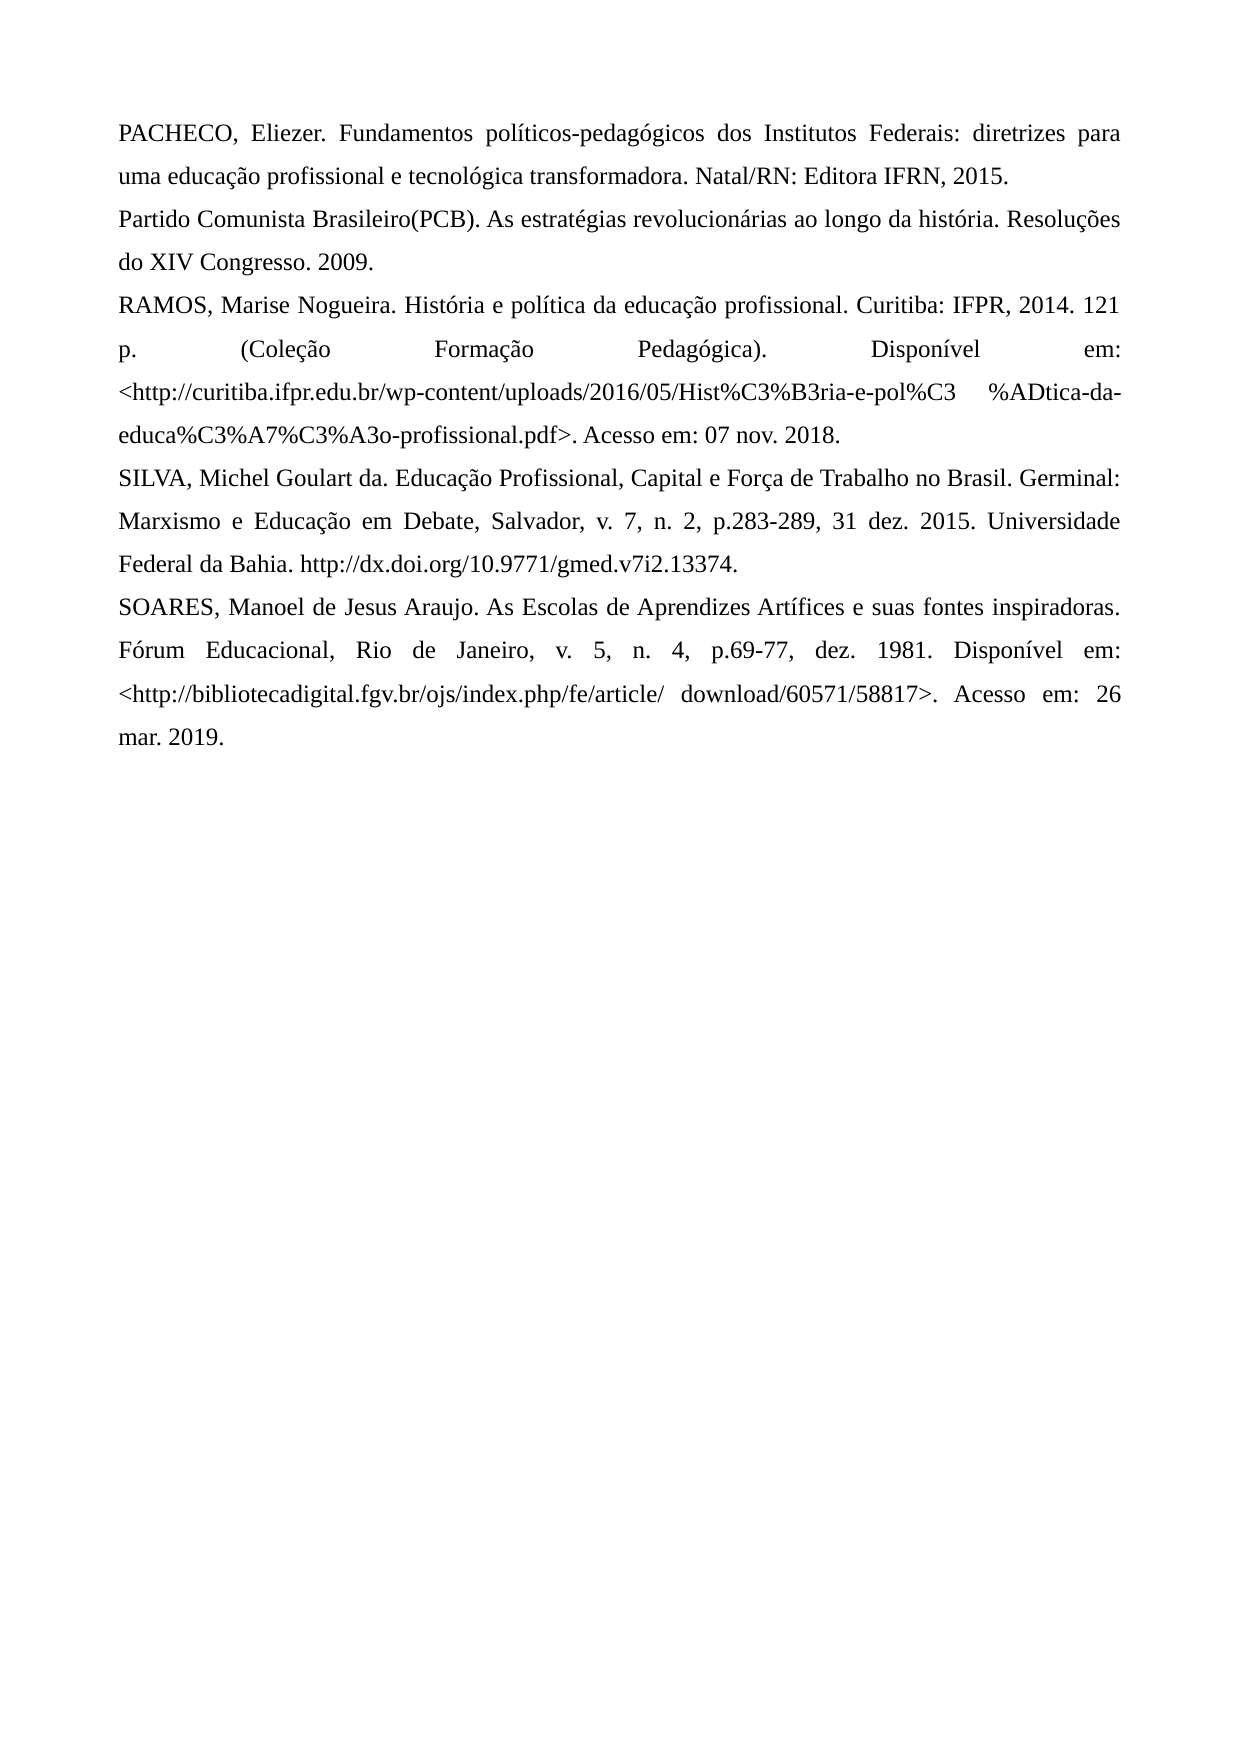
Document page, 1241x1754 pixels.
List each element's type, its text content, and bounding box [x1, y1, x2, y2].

text Partido Comunista Brasileiro(PCB). As estratégias revolucionárias ao longo da história. Resoluções do XIV Congresso. 2009. [118, 204, 1122, 276]
text RAMOS, Marise Nogueira. História e política da educação profissional. Curitiba: IFPR, 2014. 121 p. (Coleção Formação Pedagógica). Disponível em: <http://curitiba.ifpr.edu.br/wp-content/uploads/2016/05/Hist%C3%B3ria-e-pol%C3 %ADtica-da-educa%C3%A7%C3%A3o-profissional.pdf>. Acesso em: 07 nov. 2018. [118, 291, 1122, 449]
text SILVA, Michel Goulart da. Educação Profissional, Capital e Força de Trabalho no Brasil. Germinal: Marxismo e Educação em Debate, Salvador, v. 7, n. 2, p.283-289, 31 dez. 2015. Universidade Federal da Bahia. http://dx.doi.org/10.9771/gmed.v7i2.13374. [118, 463, 1122, 578]
text SOARES, Manoel de Jesus Araujo. As Escolas de Aprendizes Artífices e suas fontes inspiradoras. Fórum Educacional, Rio de Janeiro, v. 5, n. 4, p.69-77, dez. 1981. Disponível em: <http://bibliotecadigital.fgv.br/ojs/index.php/fe/article/ download/60571/58817>. Acesso em: 26 mar. 2019. [118, 592, 1122, 751]
text PACHECO, Eliezer. Fundamentos políticos-pedagógicos dos Institutos Federais: diretrizes para uma educação profissional e tecnológica transformadora. Natal/RN: Editora IFRN, 2015. [118, 118, 1122, 190]
